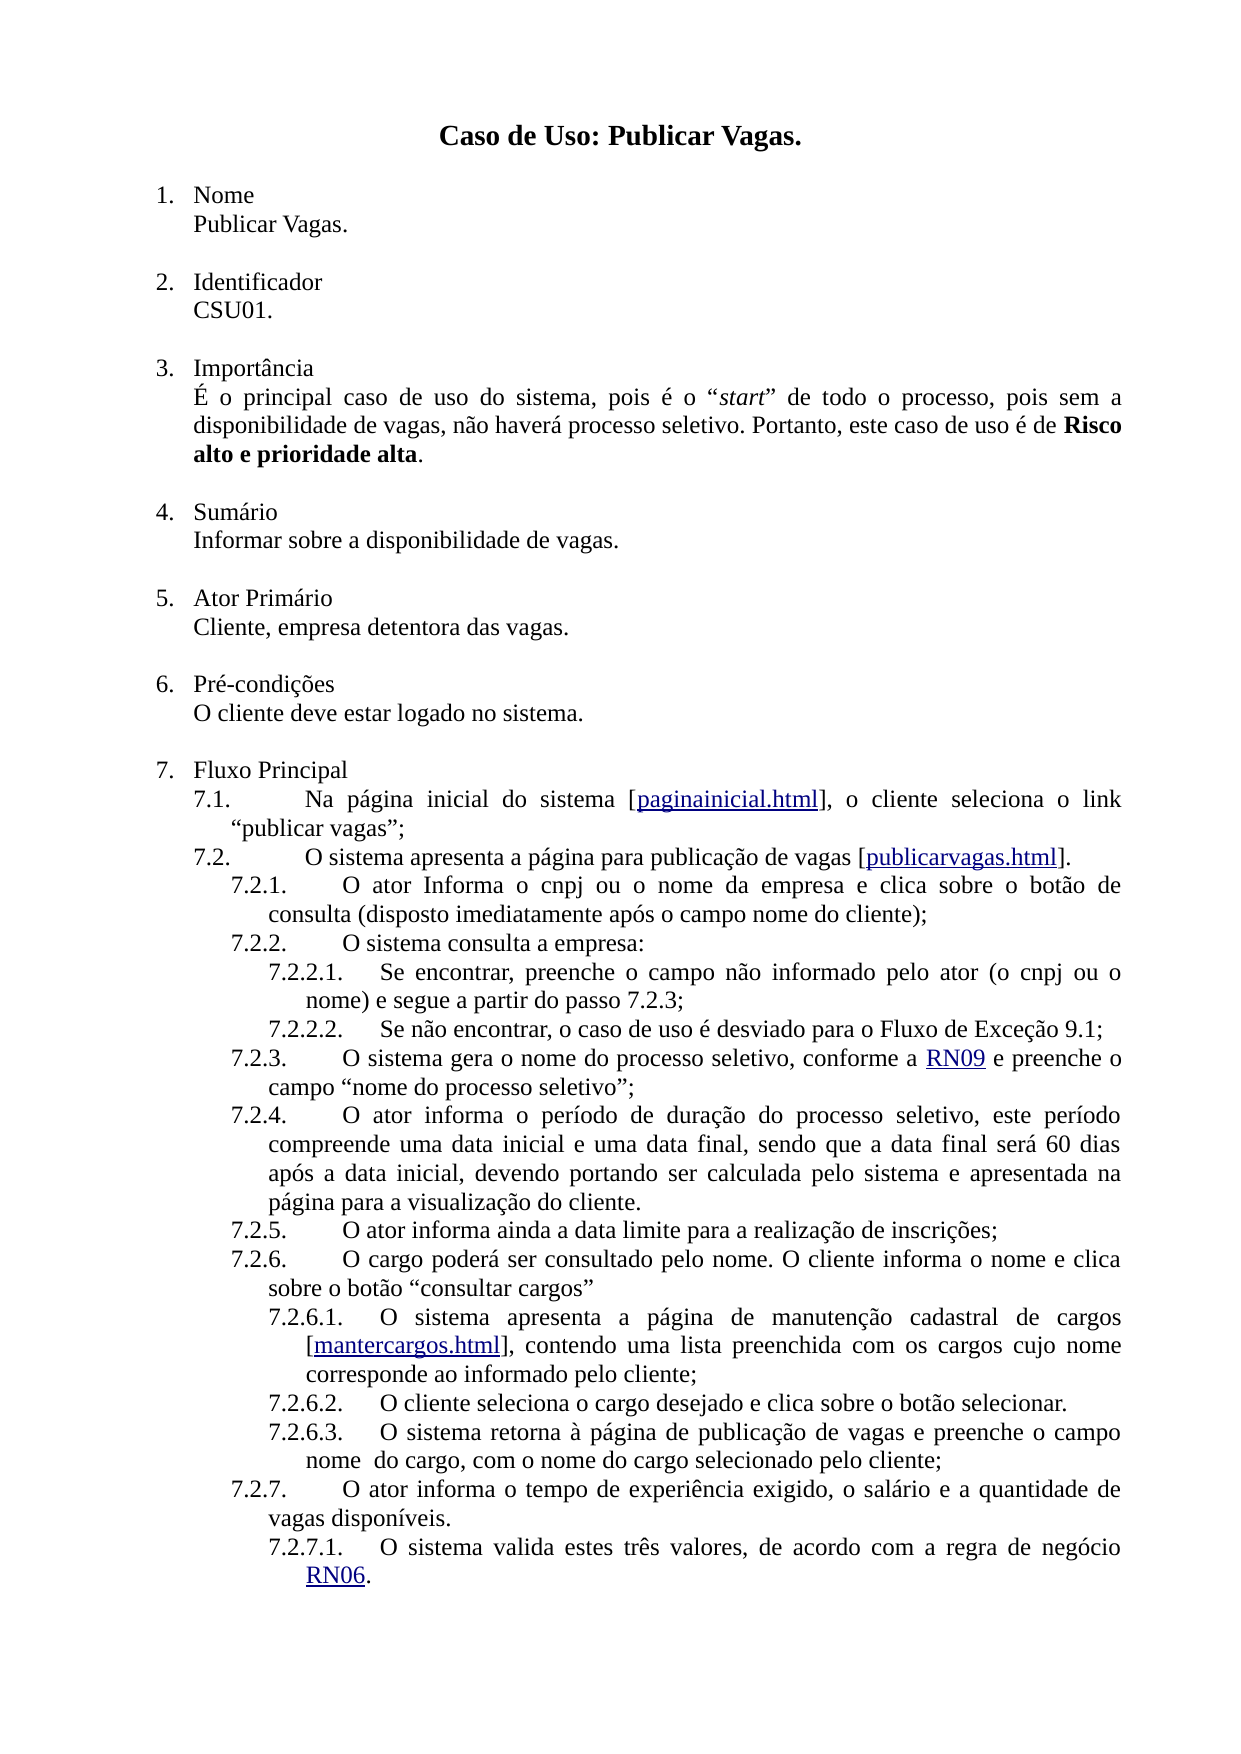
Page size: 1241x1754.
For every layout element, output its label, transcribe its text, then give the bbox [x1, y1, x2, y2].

list CSU01. [156, 295, 1122, 324]
list Publicar Vagas. [156, 209, 1122, 238]
list O cliente deve estar logado no sistema. [156, 698, 1122, 727]
list Cliente, empresa detentora das vagas. [156, 612, 1122, 640]
list O cargo poderá ser consultado pelo nome. O cliente informa o nome e clica sobre o botão “consultar cargos” [231, 1244, 1122, 1302]
list O ator informa ainda a data limite para a realização de inscrições; [231, 1215, 1122, 1244]
list O ator informa o período de duração do processo seletivo, este período compreende uma data inicial e uma data final, sendo que a data final será 60 dias após a data inicial, devendo portando ser calculada pelo sistema e apresentada na página para a visualização do cliente. [231, 1100, 1122, 1215]
text Caso de Uso: Publicar Vagas. [118, 118, 1122, 152]
list O sistema consulta a empresa: [231, 928, 1122, 957]
list Nome [156, 180, 1122, 209]
list Ator Primário [156, 583, 1122, 612]
list Importância [156, 353, 1122, 382]
list Informar sobre a disponibilidade de vagas. [156, 525, 1122, 554]
list Na página inicial do sistema [paginainicial.html], o cliente seleciona o link “publicar vagas”; [193, 784, 1122, 842]
list Pré-condições [156, 669, 1122, 698]
list O sistema gera o nome do processo seletivo, conforme a RN09 e preenche o campo “nome do processo seletivo”; [231, 1043, 1122, 1100]
list É o principal caso de uso do sistema, pois é o “start” de todo o processo, pois sem a disponibilidade de vagas, não haverá processo seletivo. Portanto, este caso de uso é de Risco alto e prioridade alta. [156, 382, 1122, 468]
list Sumário [156, 497, 1122, 525]
list Se encontrar, preenche o campo não informado pelo ator (o cnpj ou o nome) e segue a partir do passo 7.2.3; [268, 957, 1122, 1014]
list O sistema apresenta a página para publicação de vagas [publicarvagas.html]. [193, 842, 1122, 870]
list O sistema retorna à página de publicação de vagas e preenche o campo nome do cargo, com o nome do cargo selecionado pelo cliente; [268, 1417, 1122, 1474]
list O sistema apresenta a página de manutenção cadastral de cargos [mantercargos.html], contendo uma lista preenchida com os cargos cujo nome corresponde ao informado pelo cliente; [268, 1302, 1122, 1388]
list O ator informa o tempo de experiência exigido, o salário e a quantidade de vagas disponíveis. [231, 1474, 1122, 1532]
list O ator Informa o cnpj ou o nome da empresa e clica sobre o botão de consulta (disposto imediatamente após o campo nome do cliente); [231, 870, 1122, 928]
list Identificador [156, 267, 1122, 295]
list O cliente seleciona o cargo desejado e clica sobre o botão selecionar. [268, 1388, 1122, 1417]
list Fluxo Principal [156, 755, 1122, 784]
list O sistema valida estes três valores, de acordo com a regra de negócio RN06. [268, 1532, 1122, 1589]
list Se não encontrar, o caso de uso é desviado para o Fluxo de Exceção 9.1; [268, 1014, 1122, 1043]
